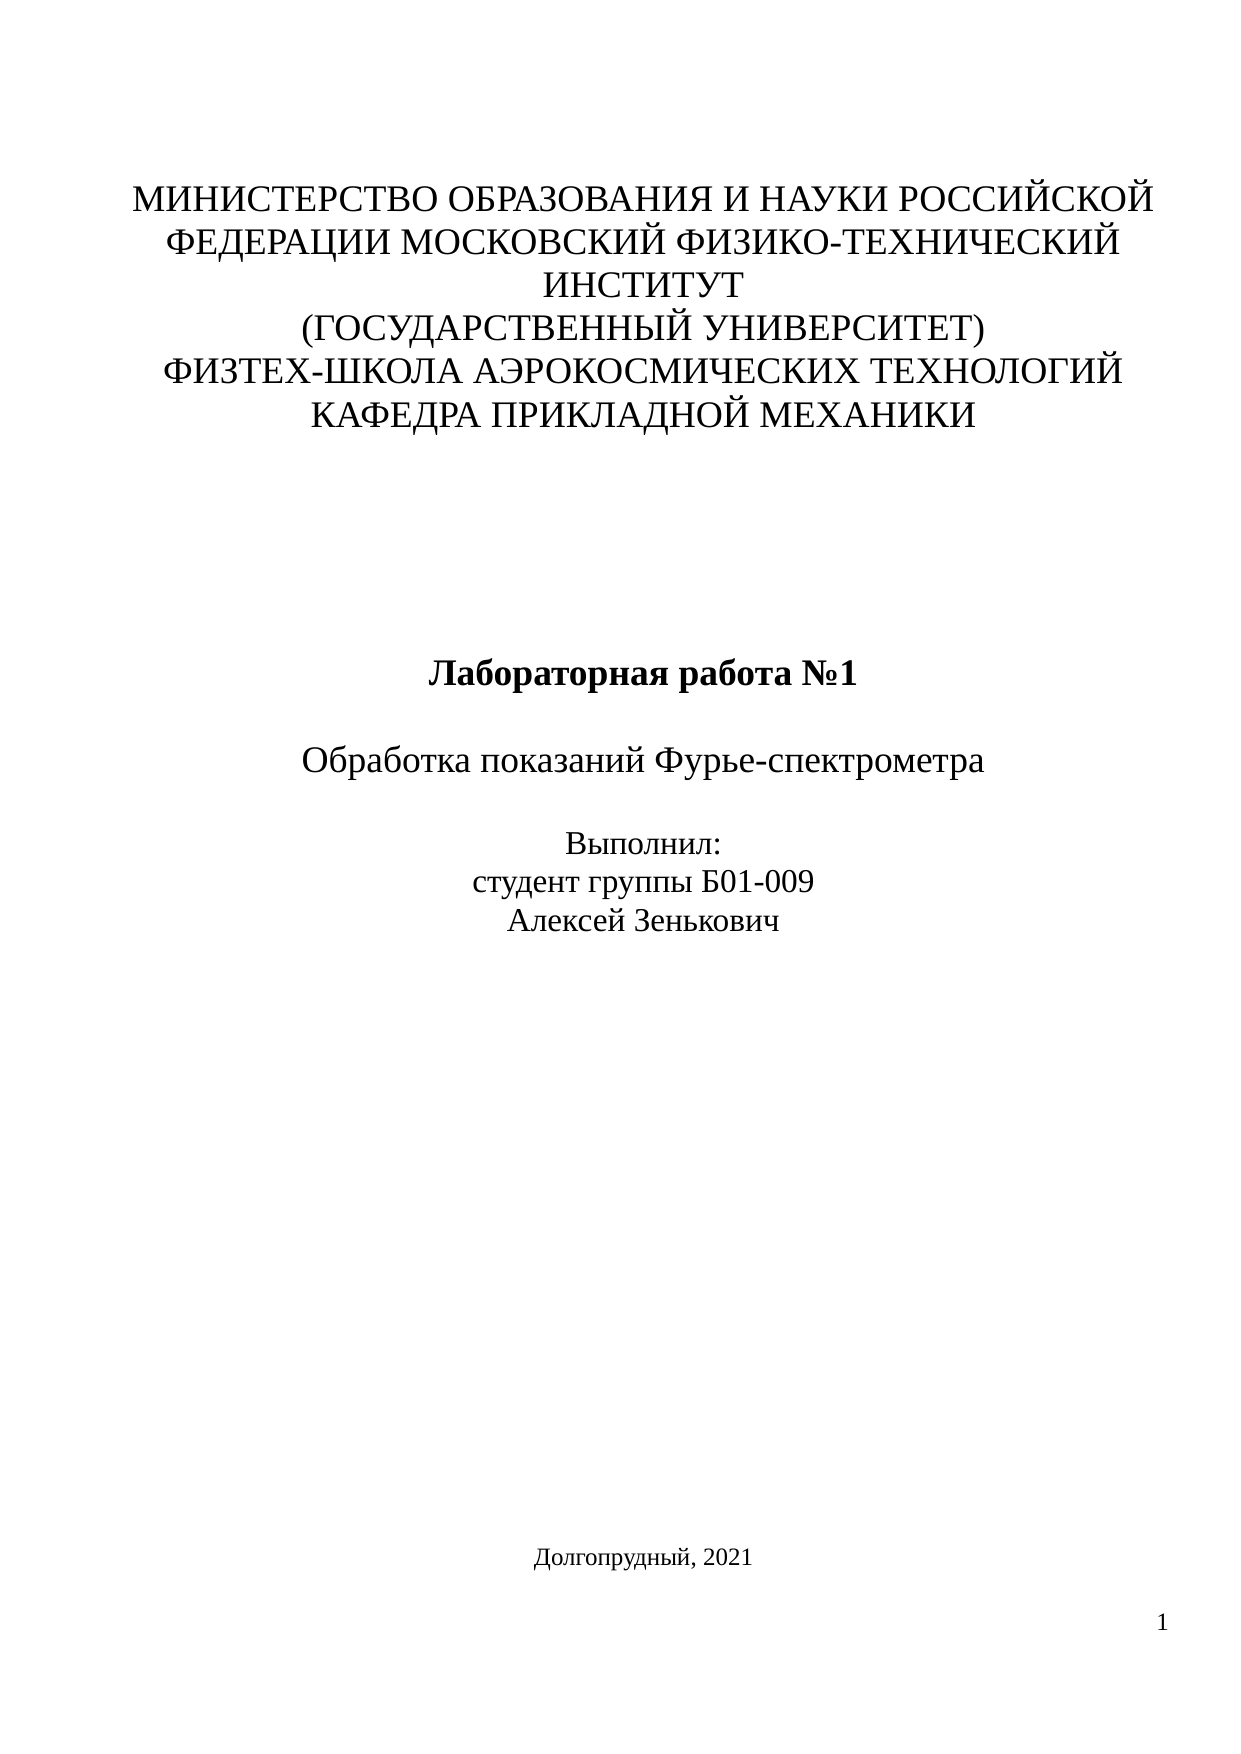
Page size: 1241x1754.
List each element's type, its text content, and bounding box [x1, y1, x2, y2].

text Выполнил: [118, 823, 1168, 862]
text (ГОСУДАРСТВЕННЫЙ УНИВЕРСИТЕТ) [118, 306, 1168, 349]
text студент группы Б01-009 [118, 862, 1168, 900]
text КАФЕДРА ПРИКЛАДНОЙ МЕХАНИКИ [118, 392, 1168, 435]
text Алексей Зенькович [118, 900, 1168, 938]
text МИНИСТЕРСТВО ОБРАЗОВАНИЯ И НАУКИ РОССИЙСКОЙ ФЕДЕРАЦИИ МОСКОВСКИЙ ФИЗИКО-ТЕХНИЧЕСКИЙ ИНСТИТУТ [118, 176, 1168, 306]
text Лабораторная работа №1 [118, 651, 1168, 694]
text Обработка показаний Фурье-спектрометра [118, 737, 1168, 780]
text ФИЗТЕХ-ШКОЛА АЭРОКОСМИЧЕСКИХ ТЕХНОЛОГИЙ [118, 349, 1168, 392]
text Долгопрудный, 2021 [118, 1542, 1168, 1571]
